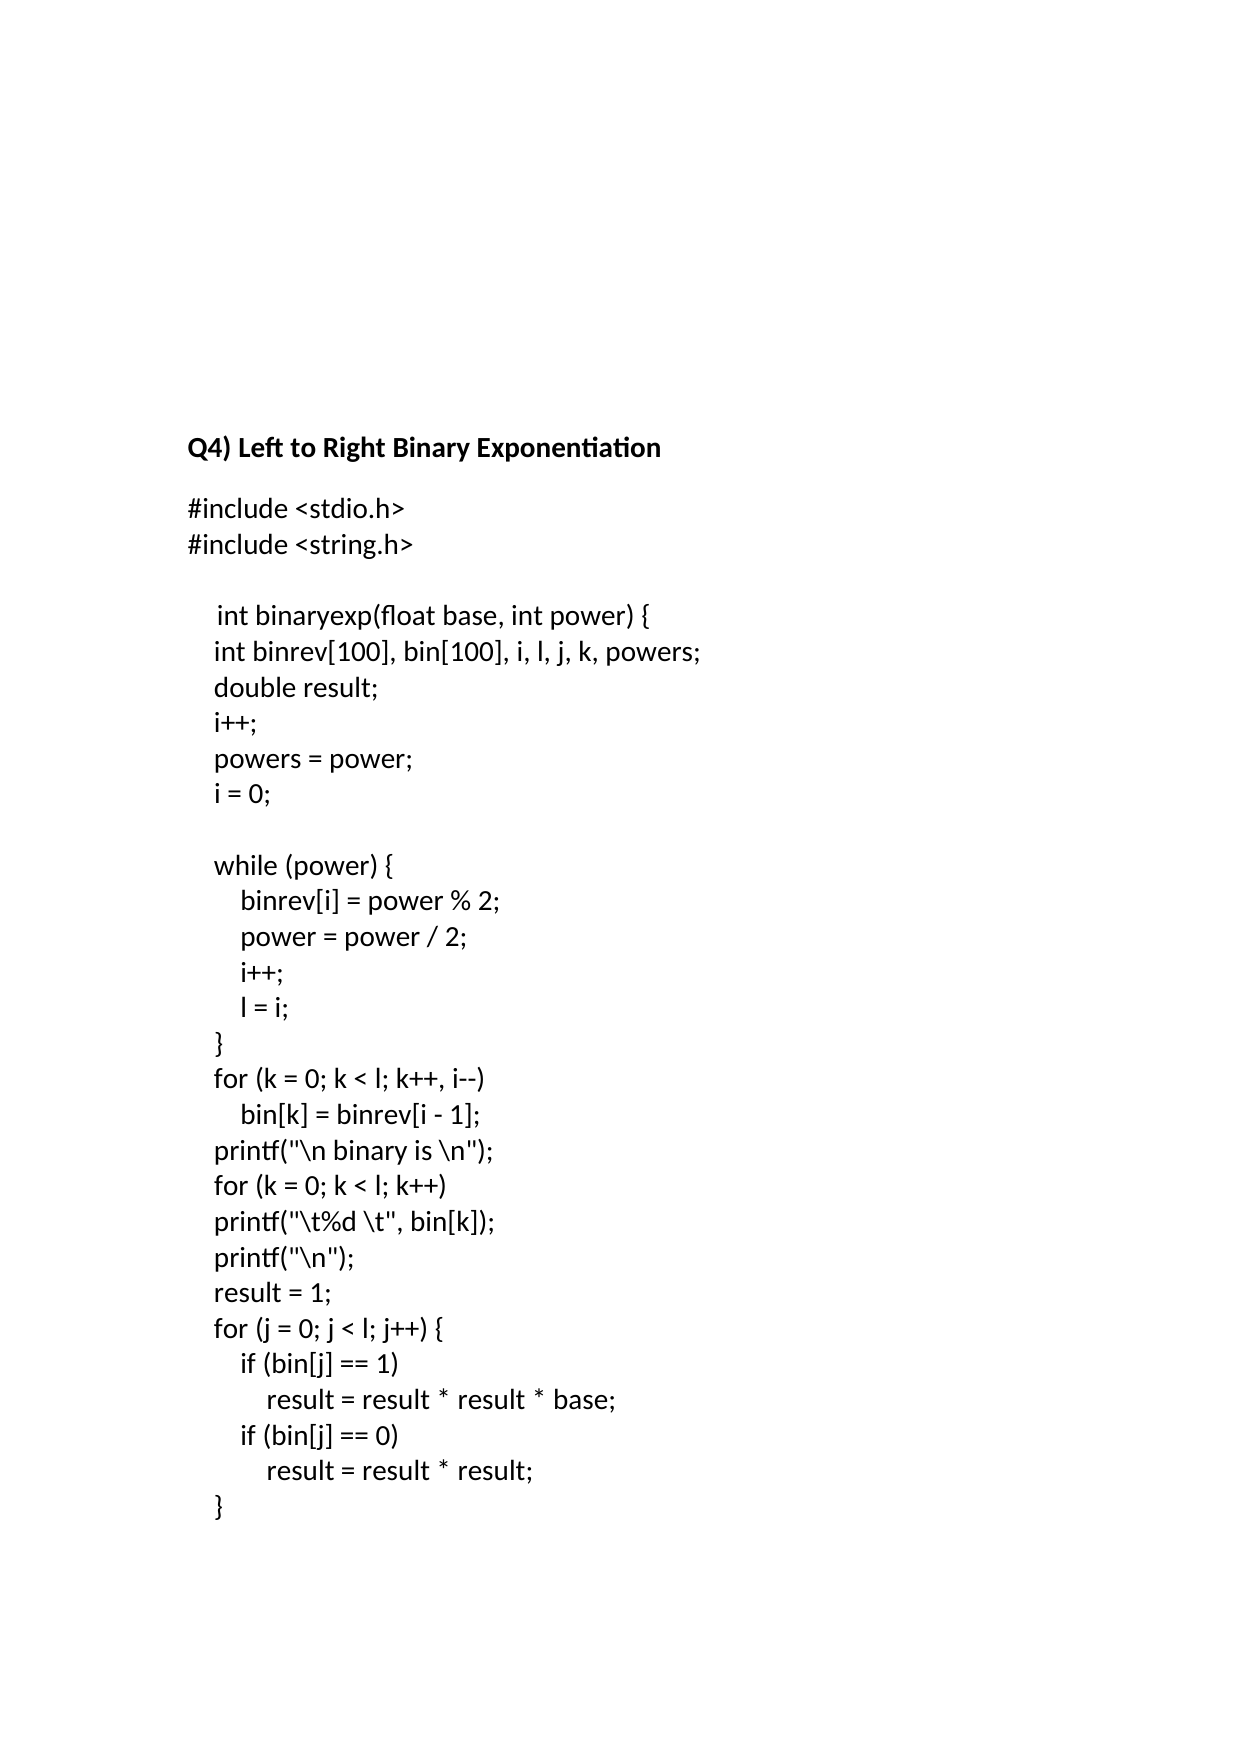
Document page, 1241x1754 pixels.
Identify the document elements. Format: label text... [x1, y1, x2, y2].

text } [187, 1488, 1053, 1524]
text for (j = 0; j < l; j++) { [187, 1310, 1053, 1346]
text binrev[i] = power % 2; [187, 882, 1053, 918]
text i++; [187, 704, 1053, 740]
text Q4) Left to Right Binary Exponentiation [187, 429, 1053, 465]
text if (bin[j] == 0) [187, 1417, 1053, 1452]
text printf("\t%d \t", bin[k]); [187, 1203, 1053, 1239]
text #include <stdio.h> [187, 491, 1053, 526]
text result = result * result * base; [187, 1381, 1053, 1417]
text double result; [187, 669, 1053, 704]
text for (k = 0; k < l; k++, i--) [187, 1061, 1053, 1096]
text printf("\n"); [187, 1239, 1053, 1274]
text while (power) { [187, 847, 1053, 882]
text l = i; [187, 989, 1053, 1025]
text printf("\n binary is \n"); [187, 1132, 1053, 1167]
text power = power / 2; [187, 918, 1053, 954]
text i++; [187, 954, 1053, 989]
text int binrev[100], bin[100], i, l, j, k, powers; [187, 633, 1053, 669]
text bin[k] = binrev[i - 1]; [187, 1096, 1053, 1132]
text if (bin[j] == 1) [187, 1346, 1053, 1381]
text #include <string.h> [187, 526, 1053, 562]
text for (k = 0; k < l; k++) [187, 1167, 1053, 1203]
text result = result * result; [187, 1452, 1053, 1488]
text powers = power; [187, 740, 1053, 776]
text int binaryexp(float base, int power) { [187, 597, 1053, 633]
text } [187, 1025, 1053, 1061]
text i = 0; [187, 776, 1053, 811]
text result = 1; [187, 1274, 1053, 1310]
